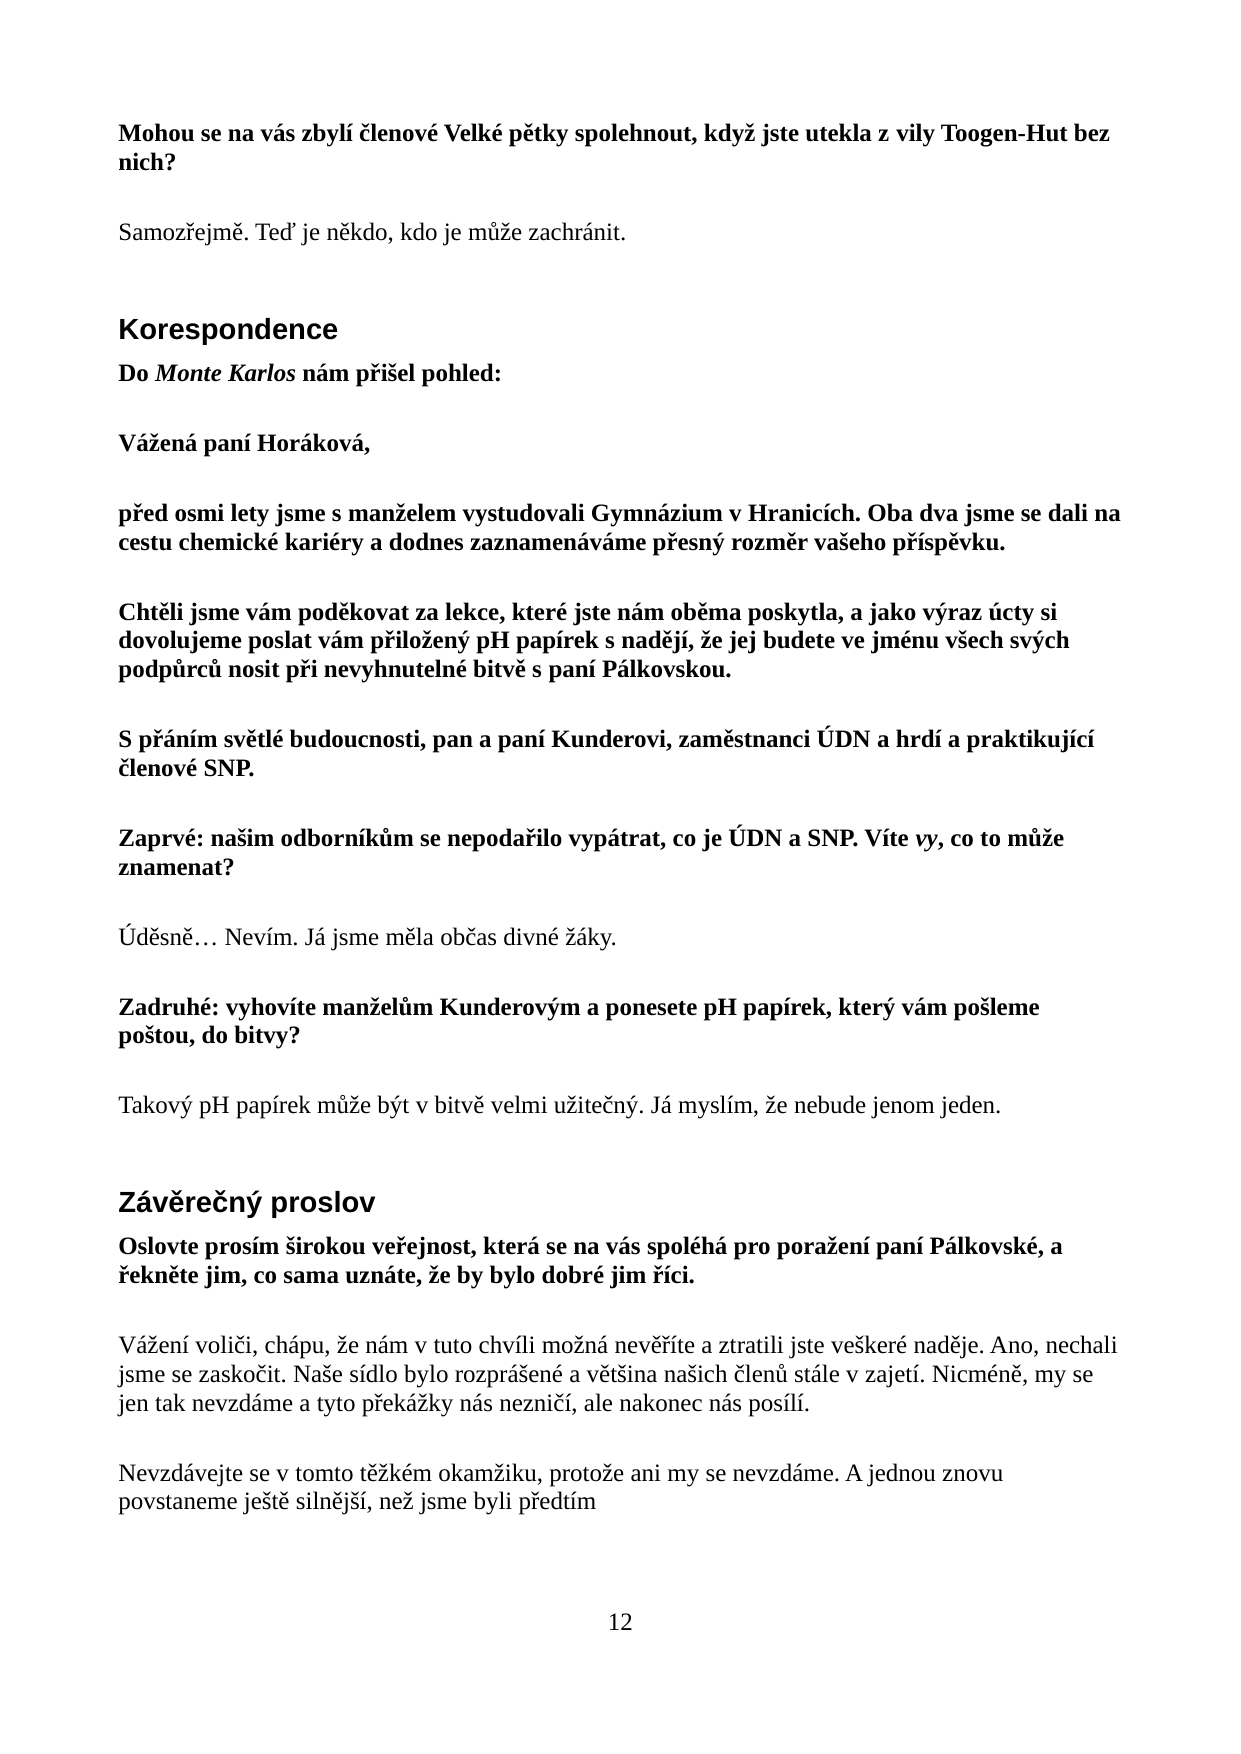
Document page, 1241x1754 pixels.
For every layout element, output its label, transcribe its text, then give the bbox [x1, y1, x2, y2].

text Do Monte Karlos nám přišel pohled: [118, 358, 1122, 415]
text před osmi lety jsme s manželem vystudovali Gymnázium v Hranicích. Oba dva jsme se dali na cestu chemické kariéry a dodnes zaznamenáváme přesný rozměr vašeho příspěvku. [118, 498, 1122, 584]
text Zaprvé: našim odborníkům se nepodařilo vypátrat, co je ÚDN a SNP. Víte vy, co to může znamenat? [118, 823, 1122, 909]
text Takový pH papírek může být v bitvě velmi užitečný. Já myslím, že nebude jenom jeden. [118, 1090, 1122, 1148]
text Vážení voliči, chápu, že nám v tuto chvíli možná nevěříte a ztratili jste veškeré naděje. Ano, nechali jsme se zaskočit. Naše sídlo bylo rozprášené a většina našich členů stále v zajetí. Nicméně, my se jen tak nevzdáme a tyto překážky nás nezničí, ale nakonec nás posílí. [118, 1330, 1122, 1445]
subtitle Závěrečný proslov [118, 1185, 1122, 1219]
subtitle Korespondence [118, 312, 1122, 345]
text Úděsně… Nevím. Já jsme měla občas divné žáky. [118, 922, 1122, 979]
text Nevzdávejte se v tomto těžkém okamžiku, protože ani my se nevzdáme. A jednou znovu povstaneme ještě silnější, než jsme byli předtím [118, 1458, 1122, 1544]
text Zadruhé: vyhovíte manželům Kunderovým a ponesete pH papírek, který vám pošleme poštou, do bitvy? [118, 992, 1122, 1078]
text Oslovte prosím širokou veřejnost, která se na vás spoléhá pro poražení paní Pálkovské, a řekněte jim, co sama uznáte, že by bylo dobré jim říci. [118, 1231, 1122, 1318]
text Mohou se na vás zbylí členové Velké pětky spolehnout, když jste utekla z vily Toogen-Hut bez nich? [118, 118, 1122, 204]
text Vážená paní Horáková, [118, 428, 1122, 485]
text Chtěli jsme vám poděkovat za lekce, které jste nám oběma poskytla, a jako výraz úcty si dovolujeme poslat vám přiložený pH papírek s nadějí, že jej budete ve jménu všech svých podpůrců nosit při nevyhnutelné bitvě s paní Pálkovskou. [118, 597, 1122, 712]
text S přáním světlé budoucnosti, pan a paní Kunderovi, zaměstnanci ÚDN a hrdí a praktikující členové SNP. [118, 724, 1122, 810]
text Samozřejmě. Teď je někdo, kdo je může zachránit. [118, 217, 1122, 274]
